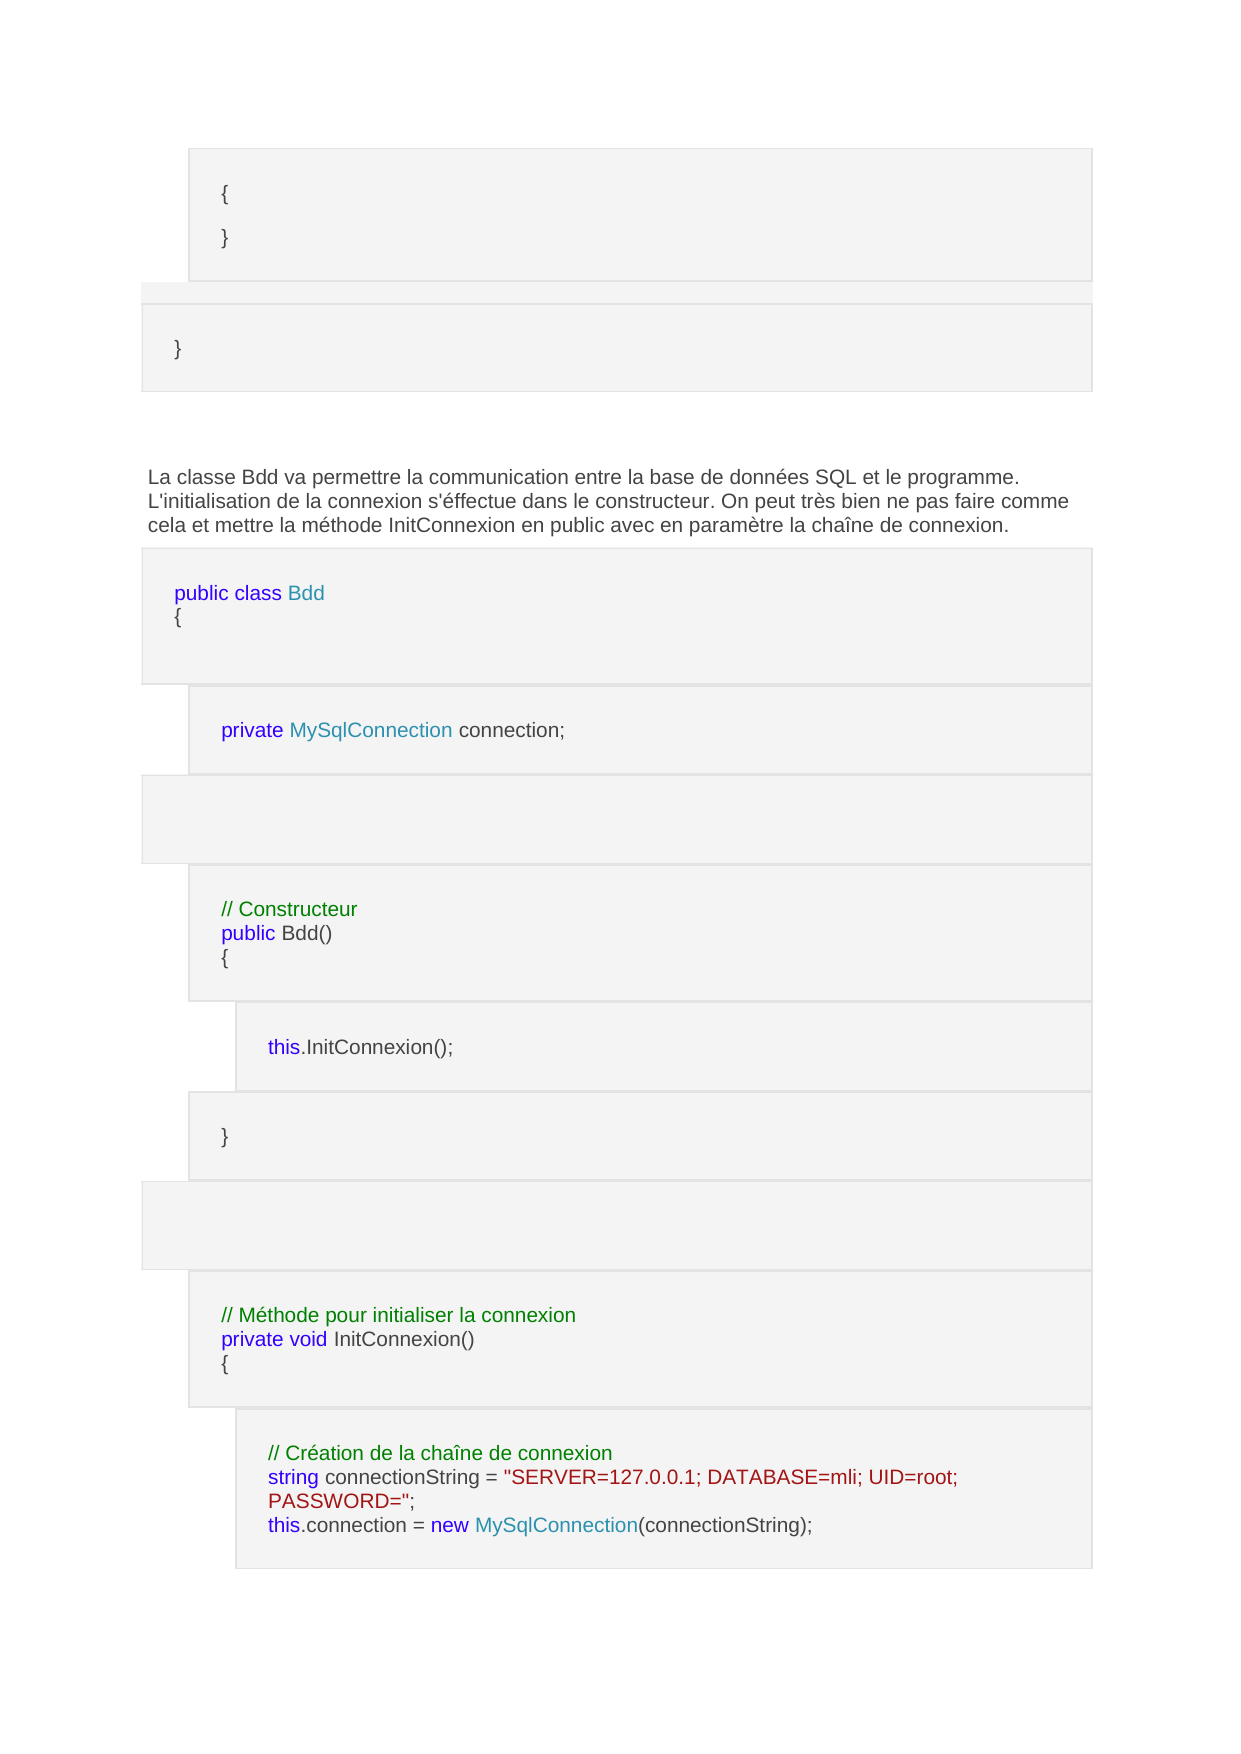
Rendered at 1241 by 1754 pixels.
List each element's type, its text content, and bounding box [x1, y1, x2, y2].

text } [190, 1093, 1091, 1179]
text } [190, 192, 1091, 280]
text // Méthode pour initialiser la connexion [190, 1272, 1091, 1294]
text this.connection = new MySqlConnection(connectionString); [237, 1480, 1091, 1568]
text { [143, 571, 1091, 595]
text // Constructeur [190, 866, 1091, 888]
text { [190, 149, 1091, 192]
text public class Bdd [143, 549, 1091, 571]
text } [143, 305, 1091, 391]
text private void InitConnexion() [190, 1294, 1091, 1318]
text string connectionString = "SERVER=127.0.0.1; DATABASE=mli; UID=root; PASSWORD="; [237, 1432, 1091, 1480]
text La classe Bdd va permettre la communication entre la base de données SQL et le programme. L'initialisation de la connexion s'éffectue dans le constructeur. On peut très bien ne pas faire comme cela et mettre la méthode InitConnexion en public avec en paramètre la chaîne de connexion. [148, 465, 1093, 537]
text public Bdd() [190, 888, 1091, 912]
text { [190, 912, 1091, 1000]
text { [190, 1318, 1091, 1406]
text this.InitConnexion(); [237, 1003, 1091, 1090]
text private MySqlConnection connection; [190, 687, 1091, 773]
text // Création de la chaîne de connexion [237, 1410, 1091, 1432]
